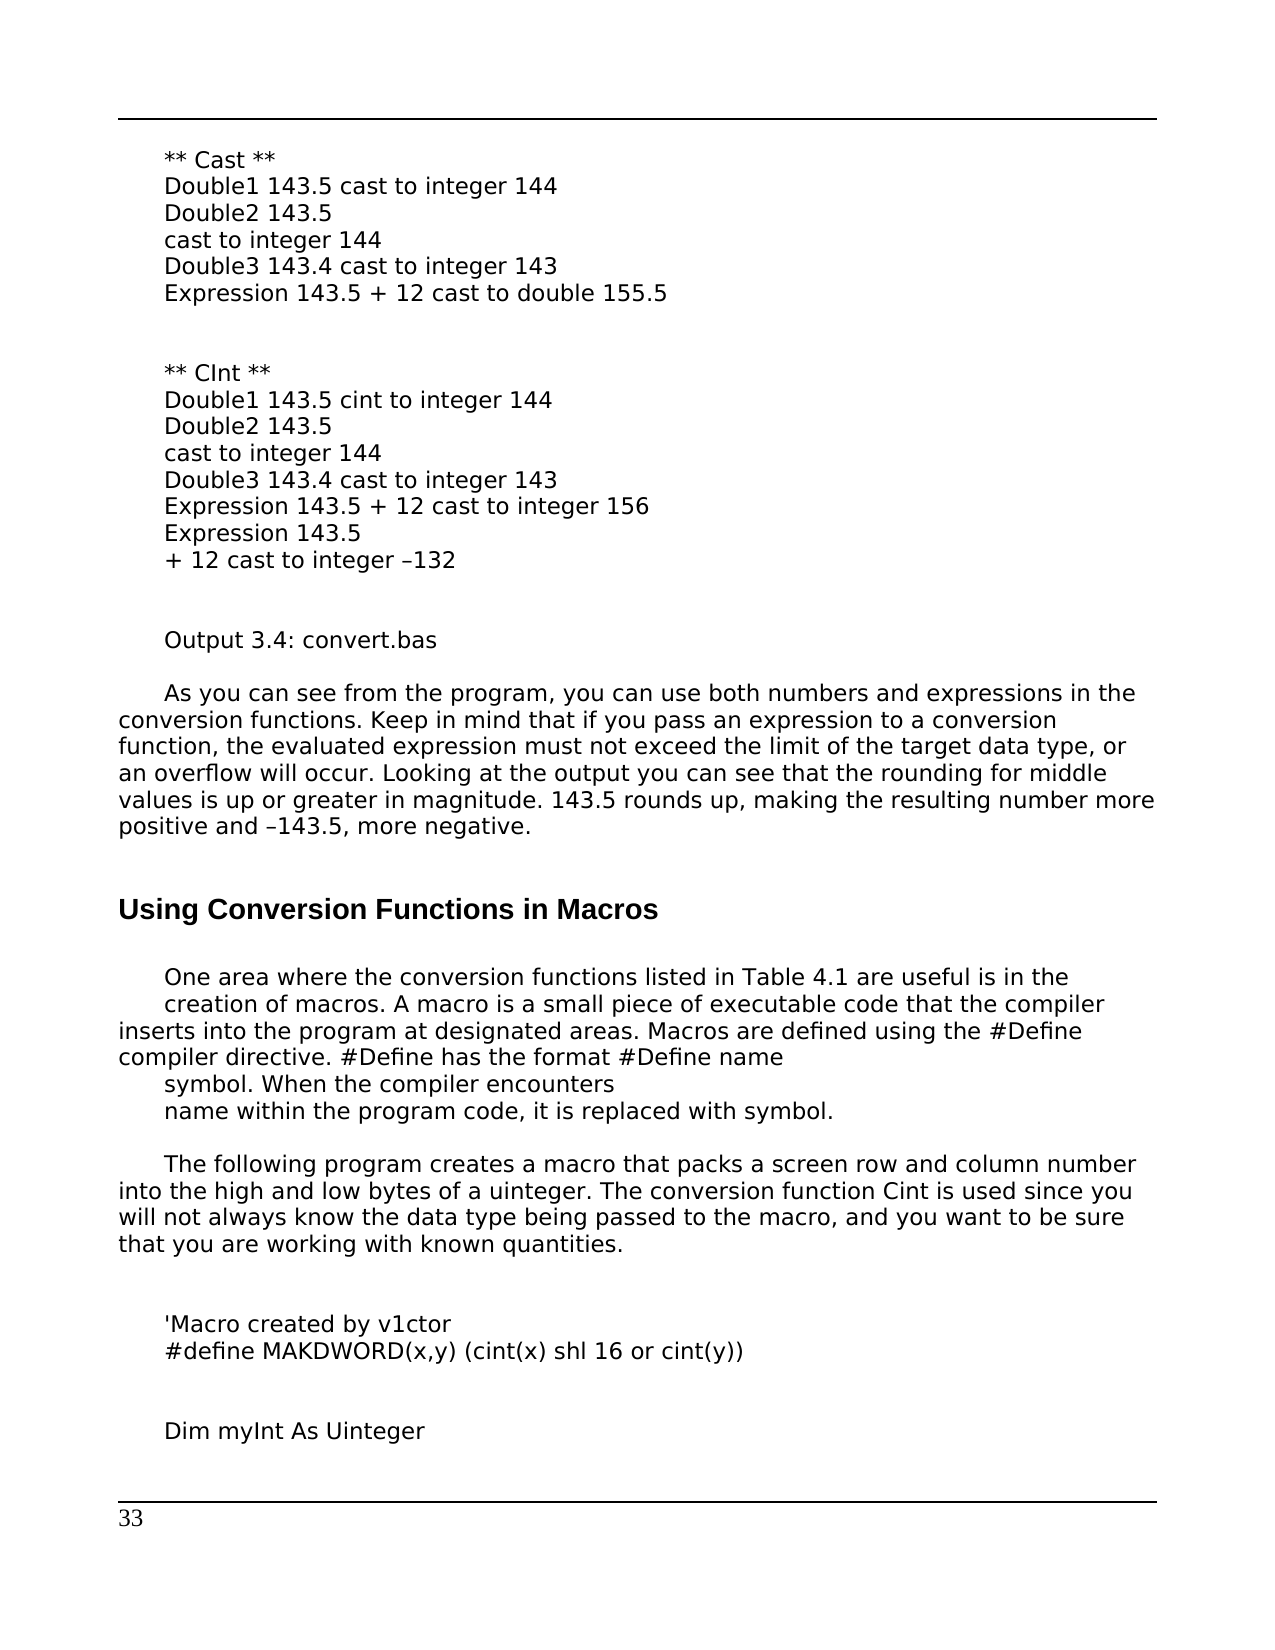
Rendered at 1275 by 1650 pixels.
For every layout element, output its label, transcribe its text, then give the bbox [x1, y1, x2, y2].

text Double2 143.5 [118, 413, 1157, 440]
text ** CInt ** [118, 360, 1157, 387]
text Double3 143.4 cast to integer 143 [118, 467, 1157, 493]
text Double3 143.4 cast to integer 143 [118, 253, 1157, 280]
text creation of macros. A macro is a small piece of executable code that the compiler inserts into the program at designated areas. Macros are defined using the #Define compiler directive. #Define has the format #Define name [118, 991, 1157, 1071]
text One area where the conversion functions listed in Table 4.1 are useful is in the [118, 964, 1157, 991]
subtitle Using Conversion Functions in Macros [118, 892, 1157, 925]
text + 12 cast to integer –132 [118, 547, 1157, 573]
text name within the program code, it is replaced with symbol. [118, 1098, 1157, 1124]
text Double1 143.5 cint to integer 144 [118, 387, 1157, 413]
text #define MAKDWORD(x,y) (cint(x) shl 16 or cint(y)) [118, 1338, 1157, 1364]
text 'Macro created by v1ctor [118, 1311, 1157, 1338]
text Expression 143.5 + 12 cast to integer 156 [118, 493, 1157, 520]
text cast to integer 144 [118, 227, 1157, 253]
text As you can see from the program, you can use both numbers and expressions in the conversion functions. Keep in mind that if you pass an expression to a conversion function, the evaluated expression must not exceed the limit of the target data type, or an overflow will occur. Looking at the output you can see that the rounding for middle values is up or greater in magnitude. 143.5 rounds up, making the resulting number more positive and –143.5, more negative. [118, 680, 1157, 840]
text ** Cast ** [118, 147, 1157, 173]
text The following program creates a macro that packs a screen row and column number into the high and low bytes of a uinteger. The conversion function Cint is used since you will not always know the data type being passed to the macro, and you want to be sure that you are working with known quantities. [118, 1151, 1157, 1258]
text symbol. When the compiler encounters [118, 1071, 1157, 1098]
text Dim myInt As Uinteger [118, 1418, 1157, 1444]
text Expression 143.5 + 12 cast to double 155.5 [118, 280, 1157, 307]
text cast to integer 144 [118, 440, 1157, 467]
text Expression 143.5 [118, 520, 1157, 547]
text Output 3.4: convert.bas [118, 627, 1157, 653]
text Double1 143.5 cast to integer 144 [118, 173, 1157, 200]
text Double2 143.5 [118, 200, 1157, 227]
